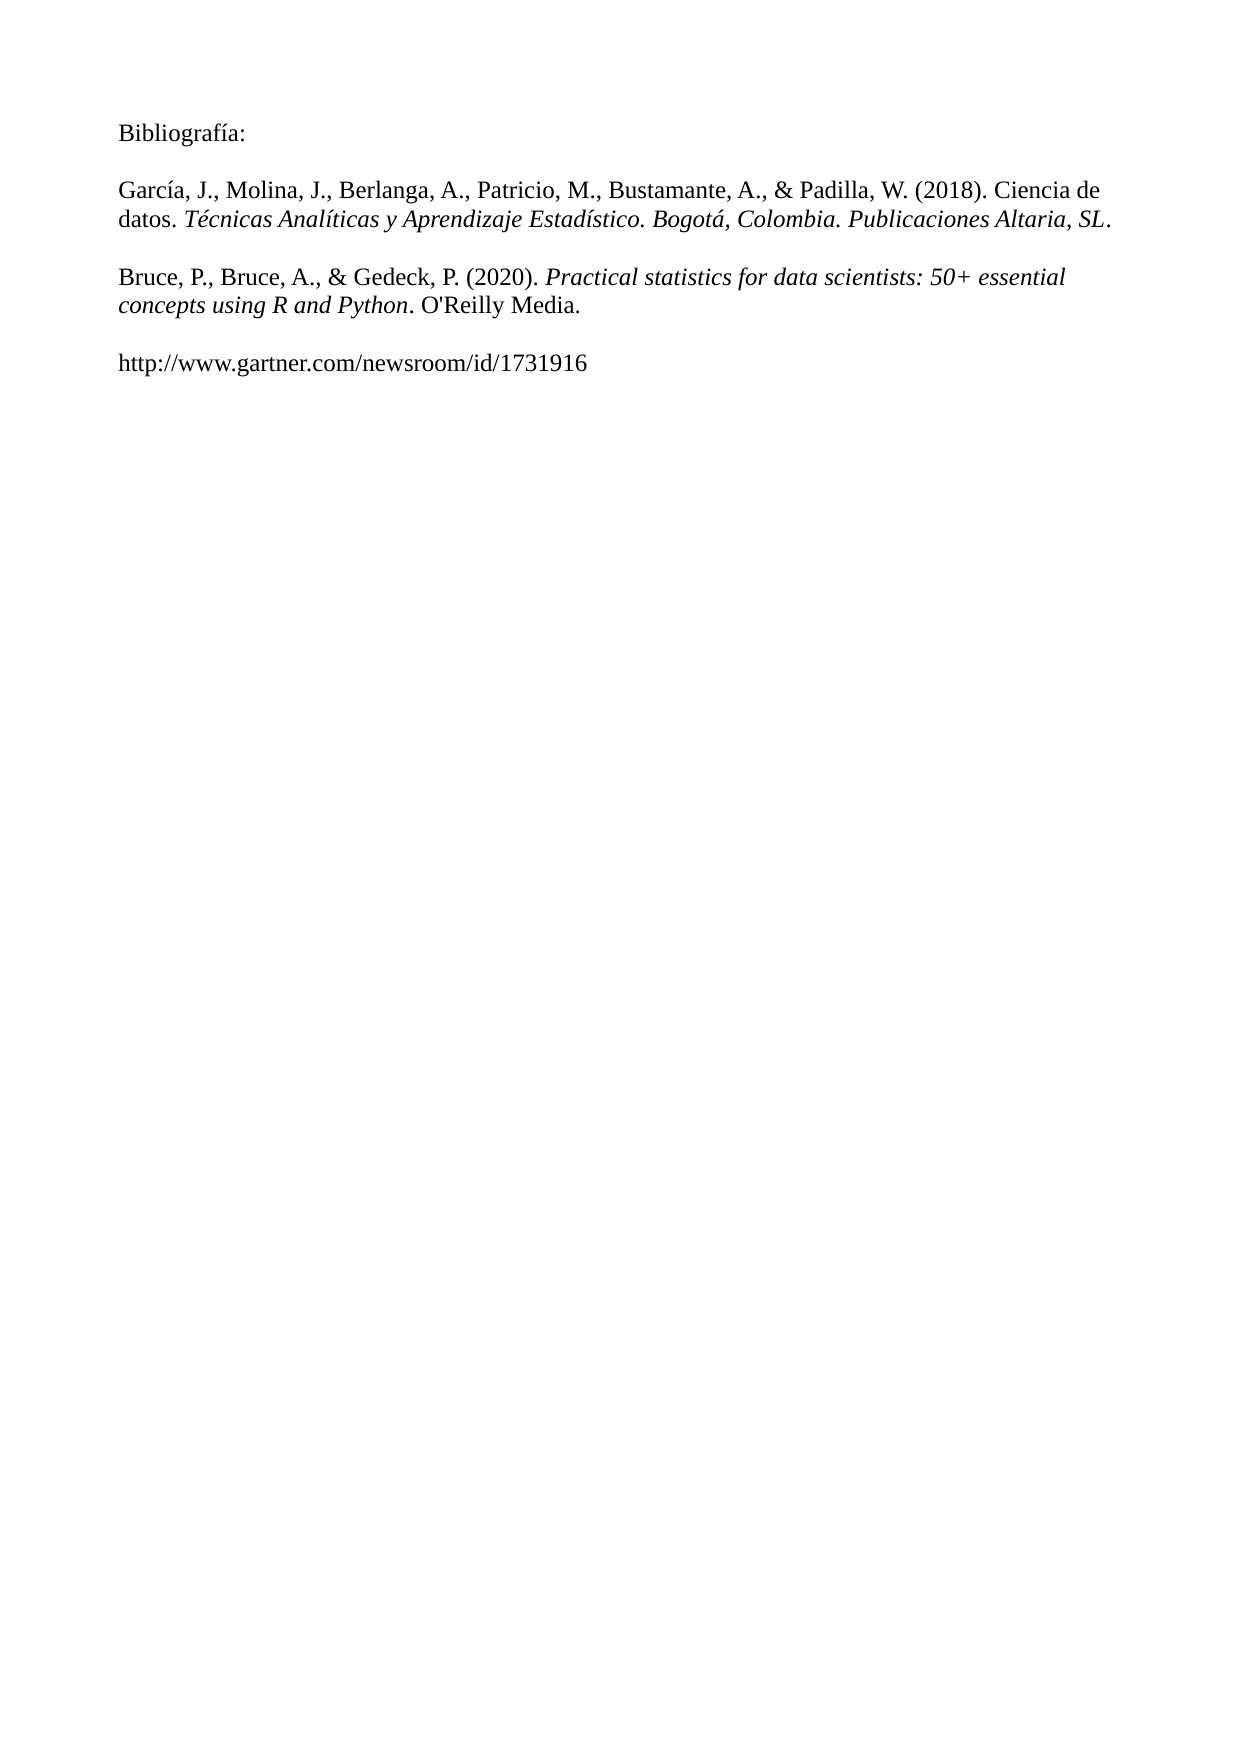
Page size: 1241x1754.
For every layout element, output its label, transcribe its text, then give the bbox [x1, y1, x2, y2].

text Bruce, P., Bruce, A., & Gedeck, P. (2020). Practical statistics for data scientists: 50+ essential concepts using R and Python. O'Reilly Media. [118, 262, 1122, 319]
text García, J., Molina, J., Berlanga, A., Patricio, M., Bustamante, A., & Padilla, W. (2018). Ciencia de datos. Técnicas Analíticas y Aprendizaje Estadístico. Bogotá, Colombia. Publicaciones Altaria, SL. [118, 176, 1122, 233]
text Bibliografía: [118, 118, 1122, 147]
text http://www.gartner.com/newsroom/id/1731916 [118, 348, 1122, 377]
